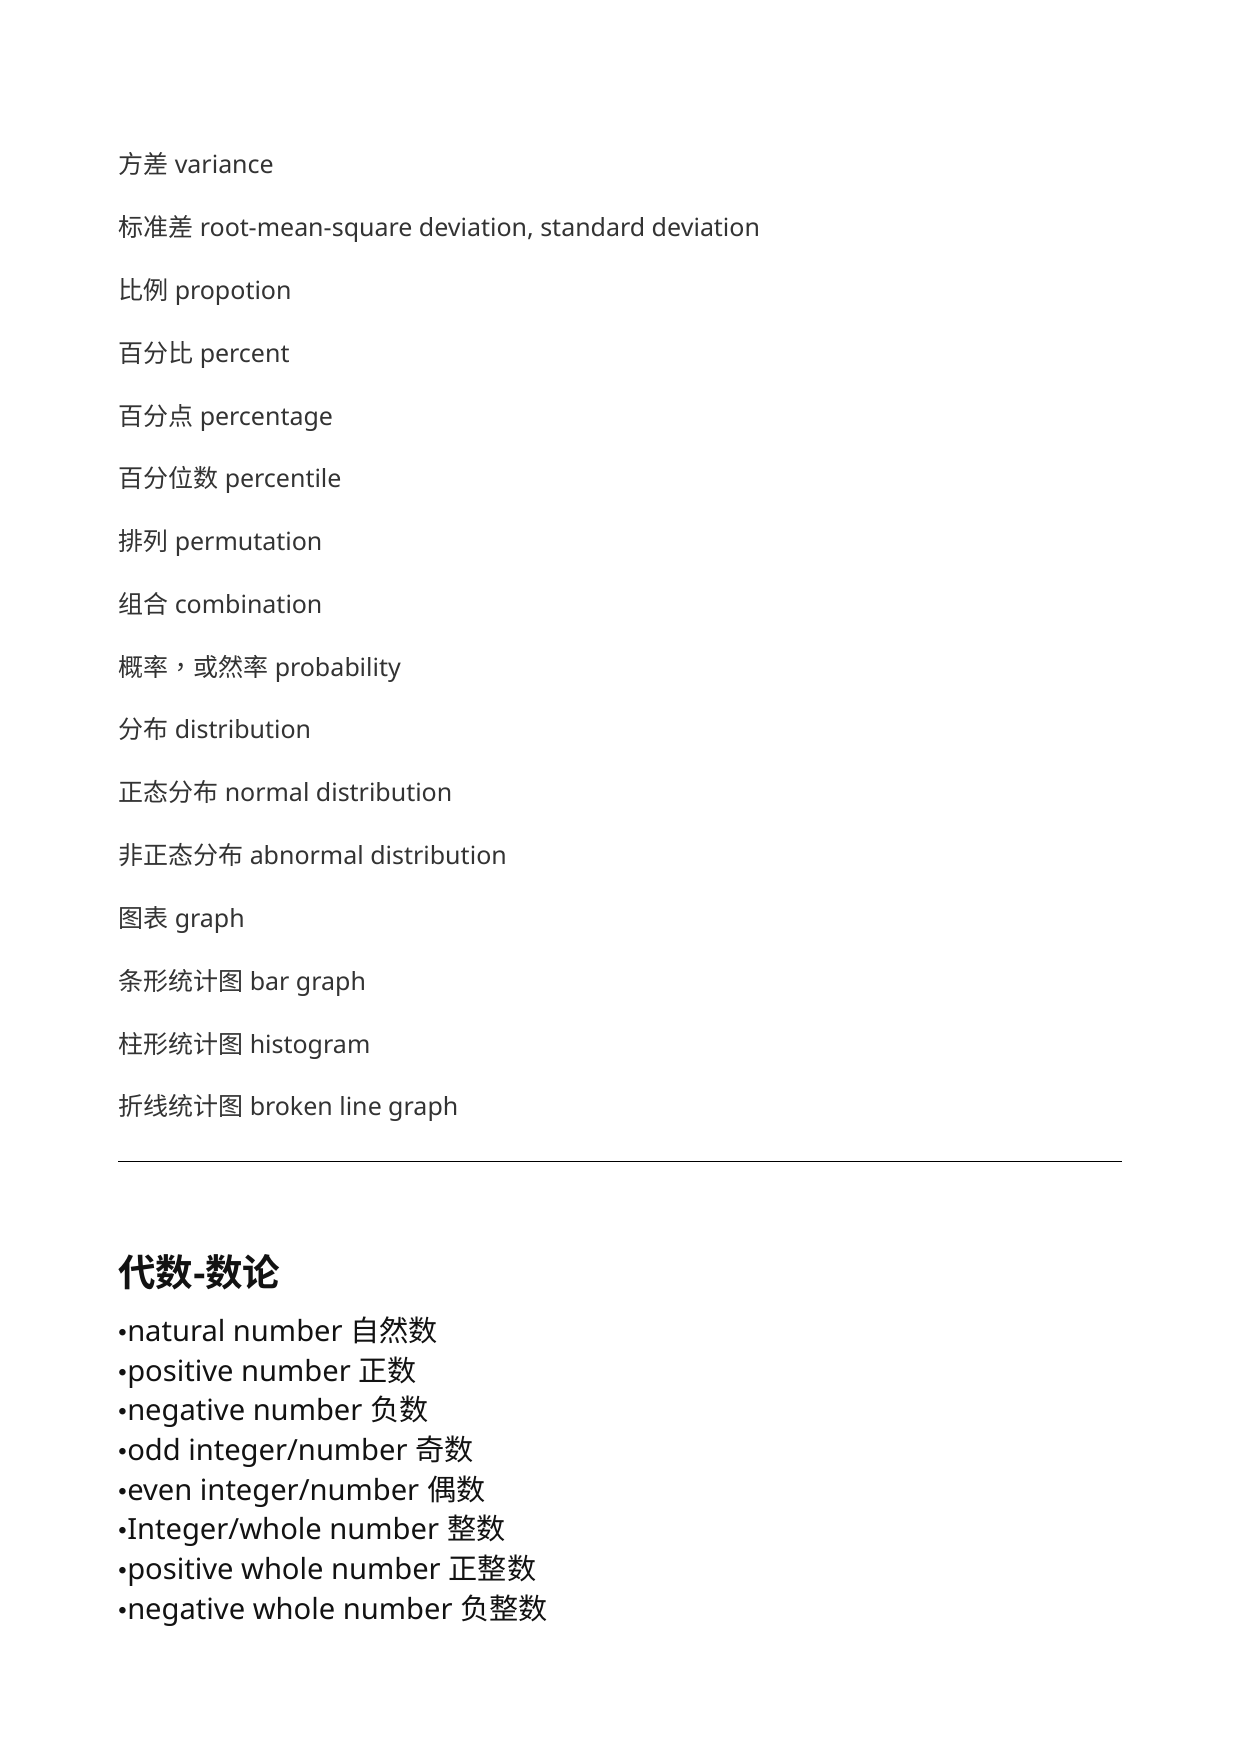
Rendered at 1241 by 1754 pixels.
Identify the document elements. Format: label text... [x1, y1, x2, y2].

subtitle 代数-数论 [118, 1243, 1122, 1298]
list negative number 负数 [118, 1389, 1122, 1429]
text 方差 variance 标准差 root-mean-square deviation, standard deviation 比例 propotion 百分比 percent 百分点 percentage 百分位数 percentile 排列 permutation 组合 combination 概率，或然率 probability 分布 distribution 正态分布 normal distribution 非正态分布 abnormal distribution 图表 graph 条形统计图 bar graph 柱形统计图 histogram 折线统计图 broken line graph [118, 118, 1122, 1123]
list even integer/number 偶数 [118, 1469, 1122, 1509]
list Integer/whole number 整数 [118, 1509, 1122, 1548]
list natural number 自然数 [118, 1310, 1122, 1350]
list positive whole number 正整数 [118, 1548, 1122, 1588]
list negative whole number 负整数 [118, 1588, 1122, 1628]
list odd integer/number 奇数 [118, 1429, 1122, 1469]
list positive number 正数 [118, 1350, 1122, 1389]
